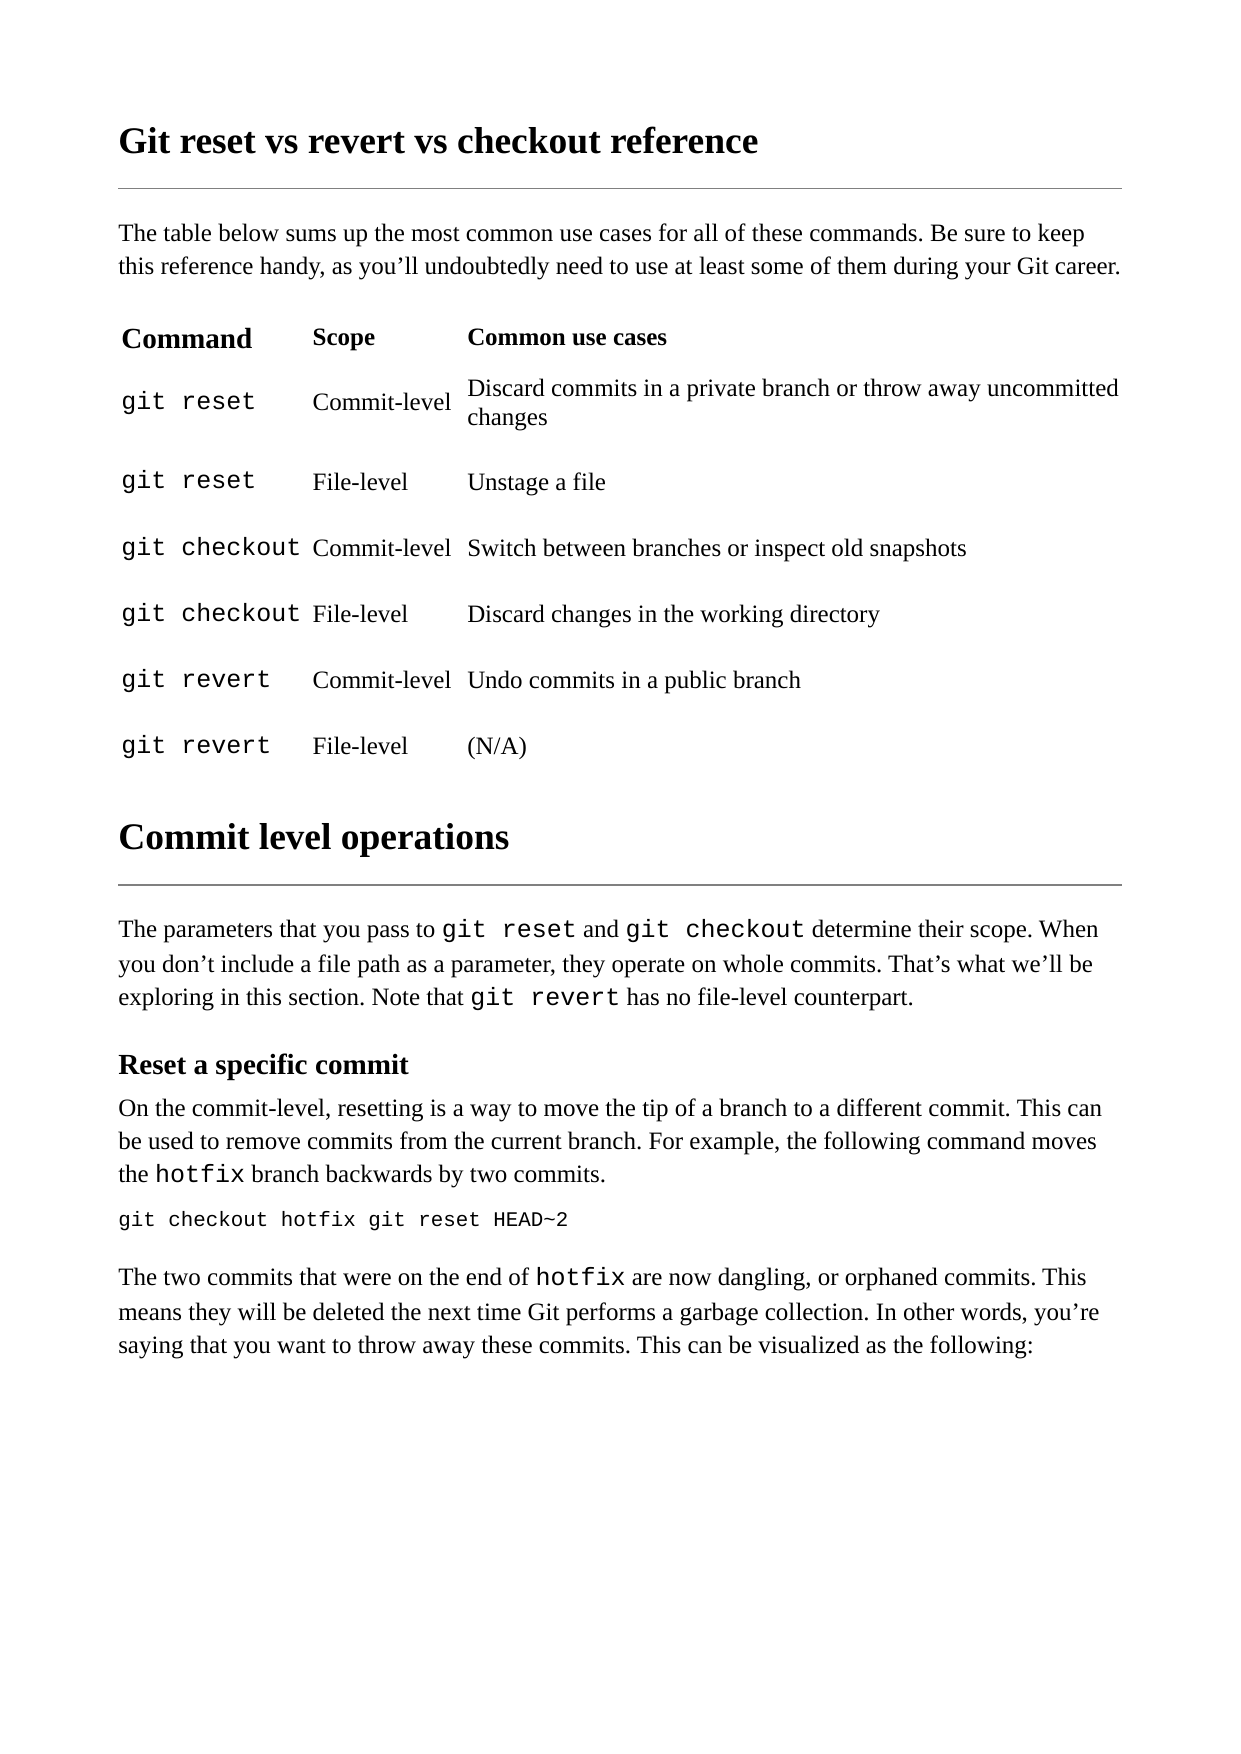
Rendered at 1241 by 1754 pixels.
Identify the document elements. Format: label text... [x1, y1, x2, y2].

text The parameters that you pass to git reset and git checkout determine their scope. When you don’t include a file path as a parameter, they operate on whole commits. That’s what we’ll be exploring in this section. Note that git revert has no file-level counterpart. [118, 914, 1122, 1013]
table_cell Commit-level [310, 661, 464, 727]
table_cell Commit-level [310, 529, 464, 595]
table_cell git revert [118, 661, 309, 727]
table_cell git revert [118, 727, 309, 793]
table_cell git checkout [118, 529, 309, 595]
table_cell Discard changes in the working directory [464, 595, 1122, 661]
text On the commit-level, resetting is a way to move the tip of a branch to a different commit. This can be used to remove commits from the current branch. For example, the following command moves the hotfix branch backwards by two commits. [118, 1093, 1122, 1190]
table_cell File-level [310, 463, 464, 529]
text git checkout hotfix git reset HEAD~2 [118, 1209, 1122, 1233]
table_cell Discard commits in a private branch or throw away uncommitted changes [464, 370, 1122, 463]
table_header Common use cases [464, 304, 1122, 370]
table_cell git reset [118, 463, 309, 529]
table_cell git checkout [118, 595, 309, 661]
table_header Command [118, 304, 309, 370]
table_cell Commit-level [310, 370, 464, 463]
table_cell Switch between branches or inspect old snapshots [464, 529, 1122, 595]
table_cell File-level [310, 727, 464, 793]
table_cell Unstage a file [464, 463, 1122, 529]
subtitle Reset a specific commit [118, 1047, 1122, 1080]
text The two commits that were on the end of hotfix are now dangling, or orphaned commits. This means they will be deleted the next time Git performs a garbage collection. In other words, you’re saying that you want to throw away these commits. This can be visualized as the following: [118, 1262, 1122, 1359]
table_cell File-level [310, 595, 464, 661]
table_cell git reset [118, 370, 309, 463]
text The table below sums up the most common use cases for all of these commands. Be sure to keep this reference handy, as you’ll undoubtedly need to use at least some of them during your Git career. [118, 218, 1122, 280]
subtitle Commit level operations [118, 814, 1122, 857]
subtitle Git reset vs revert vs checkout reference [118, 118, 1122, 161]
table_cell (N/A) [464, 727, 1122, 793]
table_cell Undo commits in a public branch [464, 661, 1122, 727]
table_header Scope [310, 304, 464, 370]
